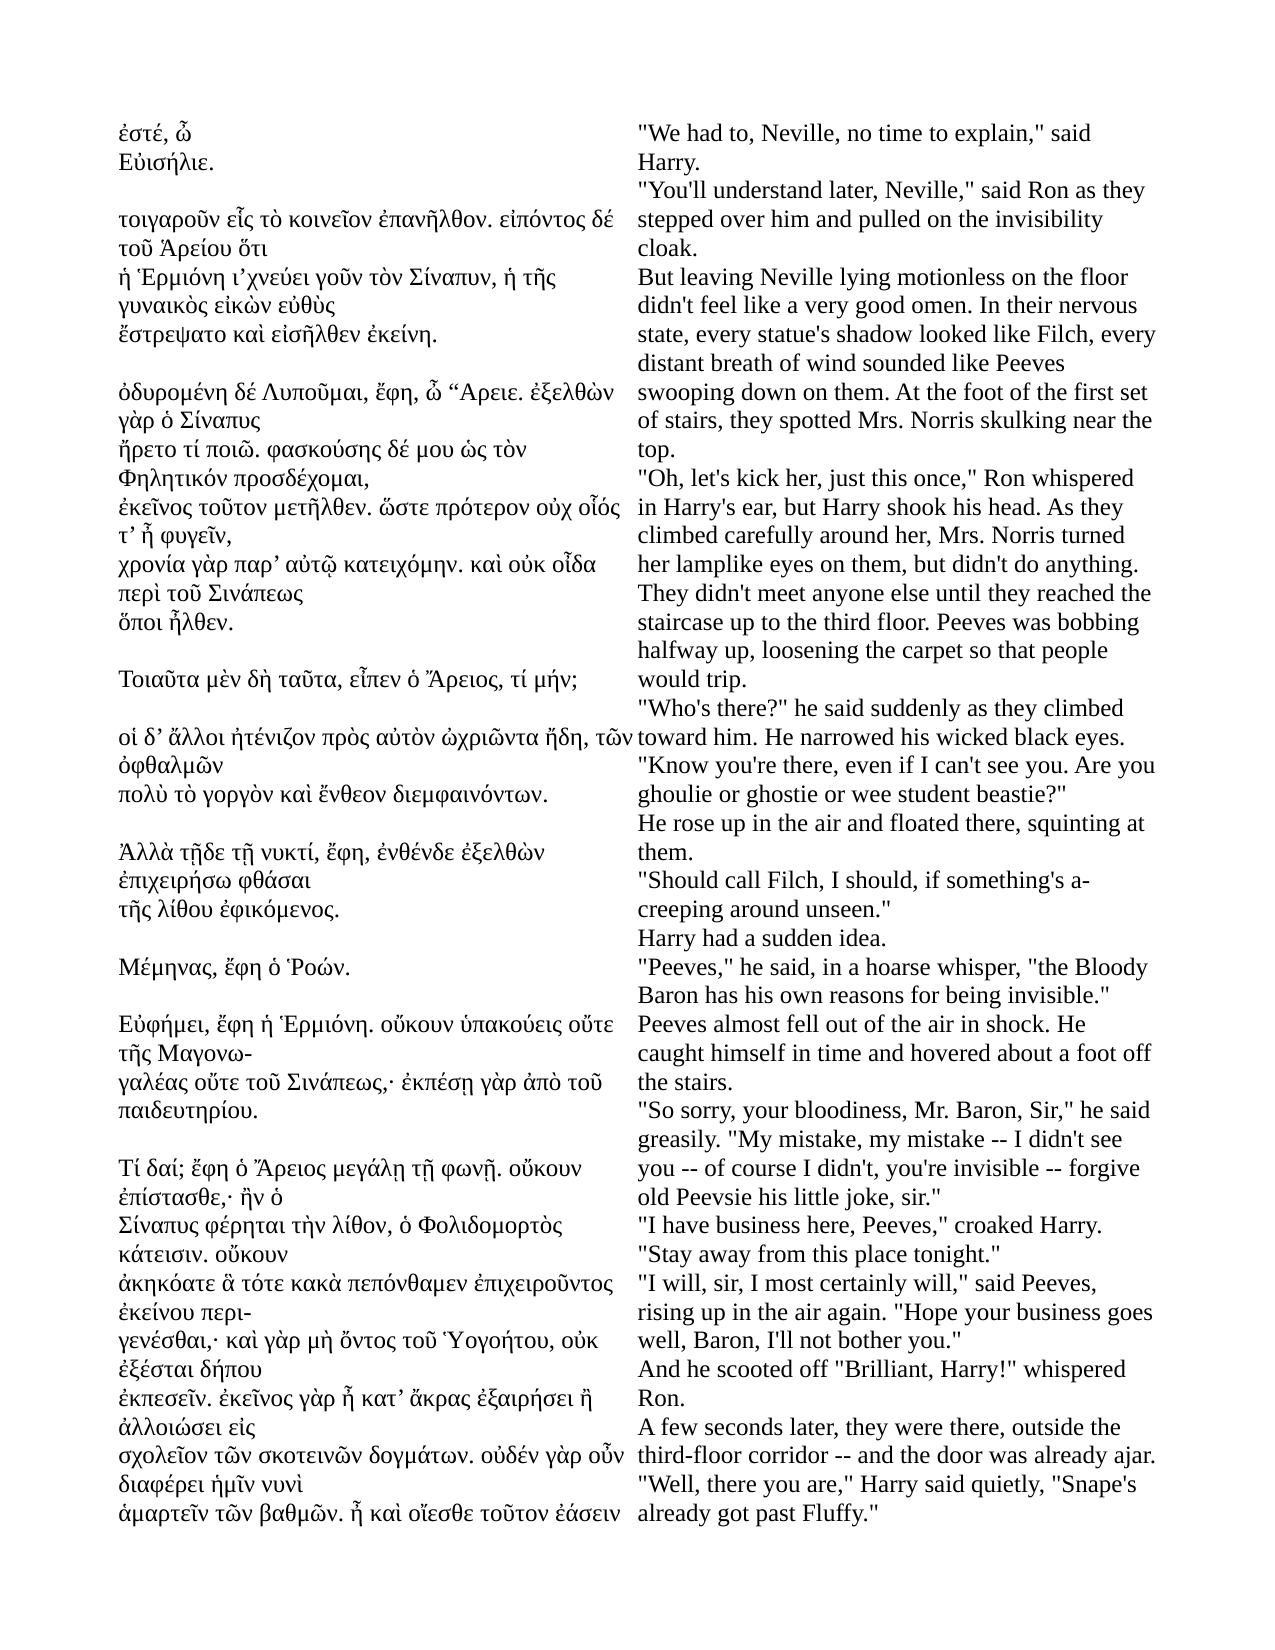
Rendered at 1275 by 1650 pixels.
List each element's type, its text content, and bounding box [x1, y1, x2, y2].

table_cell ἐστέ, ὦ Εὐισήλιε. τοιγαροῦν εἷς τὸ κοινεῖον ἐπανῆλθον. εἰπόντος δέ τοῦ Ἁρείου ὅτι ἡ Ἑρμιόνη ι’χνεύει γοῦν τὸν Σίναπυν, ἡ τῆς γυναικὸς εἰκὼν εὐθὺς ἔστρεψατο καὶ εἰσῆλθεν ἐκείνη. ὀδυρομένη δέ Λυποῦμαι, ἔφη, ὦ “Αρειε. ἐξελθὼν γὰρ ὁ Σίναπυς ἤρετο τί ποιῶ. φασκούσης δέ μου ὡς τὸν Φηλητικόν προσδέχομαι, ἐκεῖνος τοῦτον μετῆλθεν. ὥστε πρότερον οὐχ οἷός τ’ ἦ φυγεῖν, χρονία γὰρ παρ’ αὐτῷ κατειχόμην. καὶ οὐκ οἶδα περὶ τοῦ Σινάπεως ὅποι ἦλθεν. Τοιαῦτα μὲν δὴ ταῦτα, εἶπεν ὁ Ἄρειος, τί μήν; οἱ δ’ ἄλλοι ἠτένιζον πρὸς αὐτὸν ὠχριῶντα ἤδη, τῶν ὀφθαλμῶν πολὺ τὸ γοργὸν καὶ ἔνθεον διεμφαινόντων. Ἀλλὰ τῇδε τῇ νυκτί, ἔφη, ἐνθένδε ἐξελθὼν ἐπιχειρήσω φθάσαι τῆς λίθου ἐφικόμενος. Μέμηνας, ἔφη ὁ Ῥοών. Εὐφήμει, ἔφη ἡ Ἑρμιόνη. οὔκουν ὑπακούεις οὔτε τῆς Μαγονω- γαλέας οὔτε τοῦ Σινάπεως,· ἐκπέσῃ γὰρ ἀπὸ τοῦ παιδευτηρίου. Τί δαί; ἔφη ὁ Ἄρειος μεγάλῃ τῇ φωνῇ. οὔκουν ἐπίστασθε,· ἢν ὁ Σίναπυς φέρηται τὴν λίθον, ὁ Φολιδομορτὸς κάτεισιν. οὔκουν ἀκηκόατε ἃ τότε κακὰ πεπόνθαμεν ἐπιχειροῦντος ἐκείνου περι- γενέσθαι,· καὶ γὰρ μὴ ὄντος τοῦ Ὑογοήτου, οὐκ ἐξέσται δήπου ἐκπεσεῖν. ἐκεῖνος γὰρ ἦ κατ’ ἄκρας ἐξαιρήσει ἢ ἀλλοιώσει εἰς σχολεῖον τῶν σκοτεινῶν δογμάτων. οὐδέν γὰρ οὖν διαφέρει ἡμῖν νυνὶ ἁμαρτεῖν τῶν βαθμῶν. ἦ καὶ οἴεσθε τοῦτον ἐάσειν [118, 118, 637, 1527]
table_cell "We had to, Neville, no time to explain," said Harry. "You'll understand later, Neville," said Ron as they stepped over him and pulled on the invisibility cloak. But leaving Neville lying motionless on the floor didn't feel like a very good omen. In their nervous state, every statue's shadow looked like Filch, every distant breath of wind sounded like Peeves swooping down on them. At the foot of the first set of stairs, they spotted Mrs. Norris skulking near the top. "Oh, let's kick her, just this once," Ron whispered in Harry's ear, but Harry shook his head. As they climbed carefully around her, Mrs. Norris turned her lamplike eyes on them, but didn't do anything. They didn't meet anyone else until they reached the staircase up to the third floor. Peeves was bobbing halfway up, loosening the carpet so that people would trip. "Who's there?" he said suddenly as they climbed toward him. He narrowed his wicked black eyes. "Know you're there, even if I can't see you. Are you ghoulie or ghostie or wee student beastie?" He rose up in the air and floated there, squinting at them. "Should call Filch, I should, if something's a-creeping around unseen." Harry had a sudden idea. "Peeves," he said, in a hoarse whisper, "the Bloody Baron has his own reasons for being invisible." Peeves almost fell out of the air in shock. He caught himself in time and hovered about a foot off the stairs. "So sorry, your bloodiness, Mr. Baron, Sir," he said greasily. "My mistake, my mistake -- I didn't see you -- of course I didn't, you're invisible -- forgive old Peevsie his little joke, sir." "I have business here, Peeves," croaked Harry. "Stay away from this place tonight." "I will, sir, I most certainly will," said Peeves, rising up in the air again. "Hope your business goes well, Baron, I'll not bother you." And he scooted off "Brilliant, Harry!" whispered Ron. A few seconds later, they were there, outside the third-floor corridor -- and the door was already ajar. "Well, there you are," Harry said quietly, "Snape's already got past Fluffy." [638, 118, 1157, 1527]
